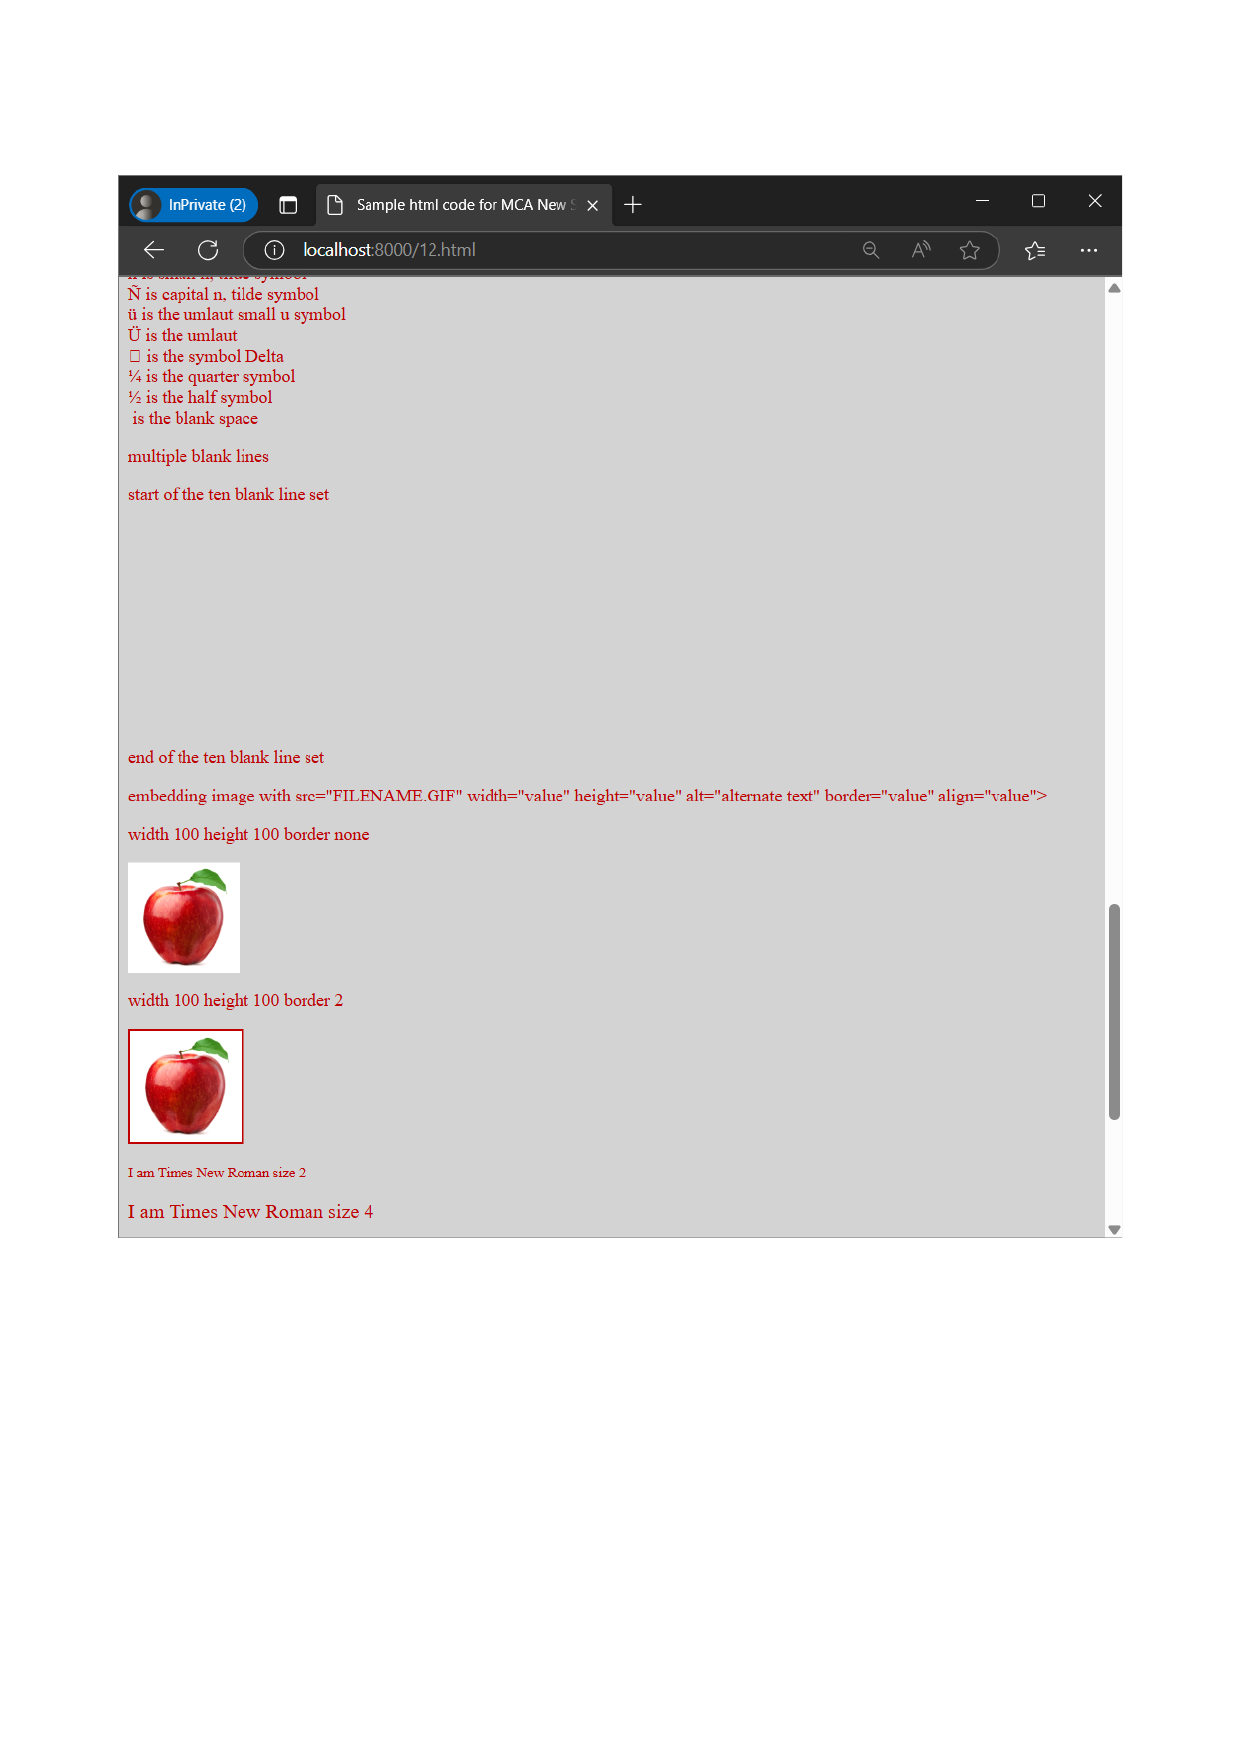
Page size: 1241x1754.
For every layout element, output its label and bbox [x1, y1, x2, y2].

picture [118, 175, 1123, 1238]
